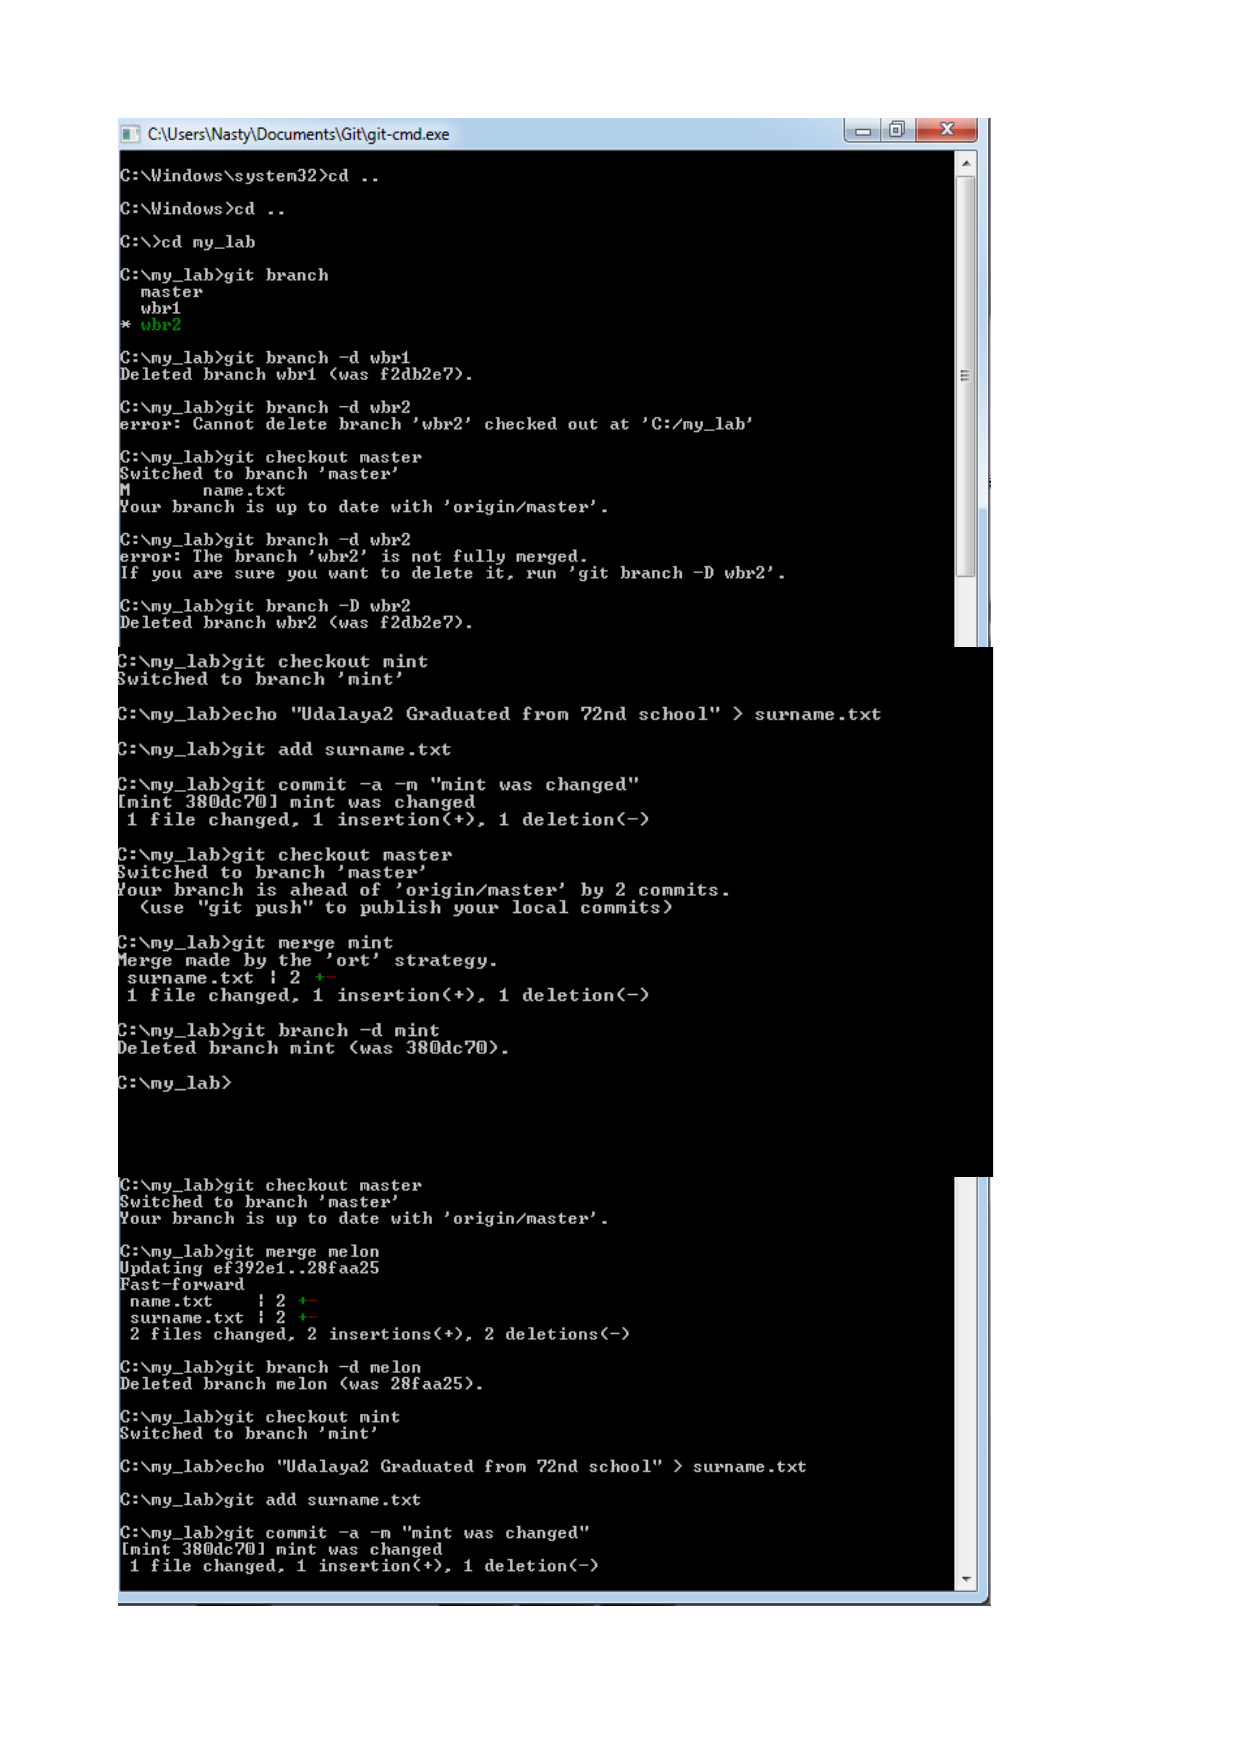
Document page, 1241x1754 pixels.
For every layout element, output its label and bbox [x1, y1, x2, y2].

picture [118, 118, 994, 1606]
